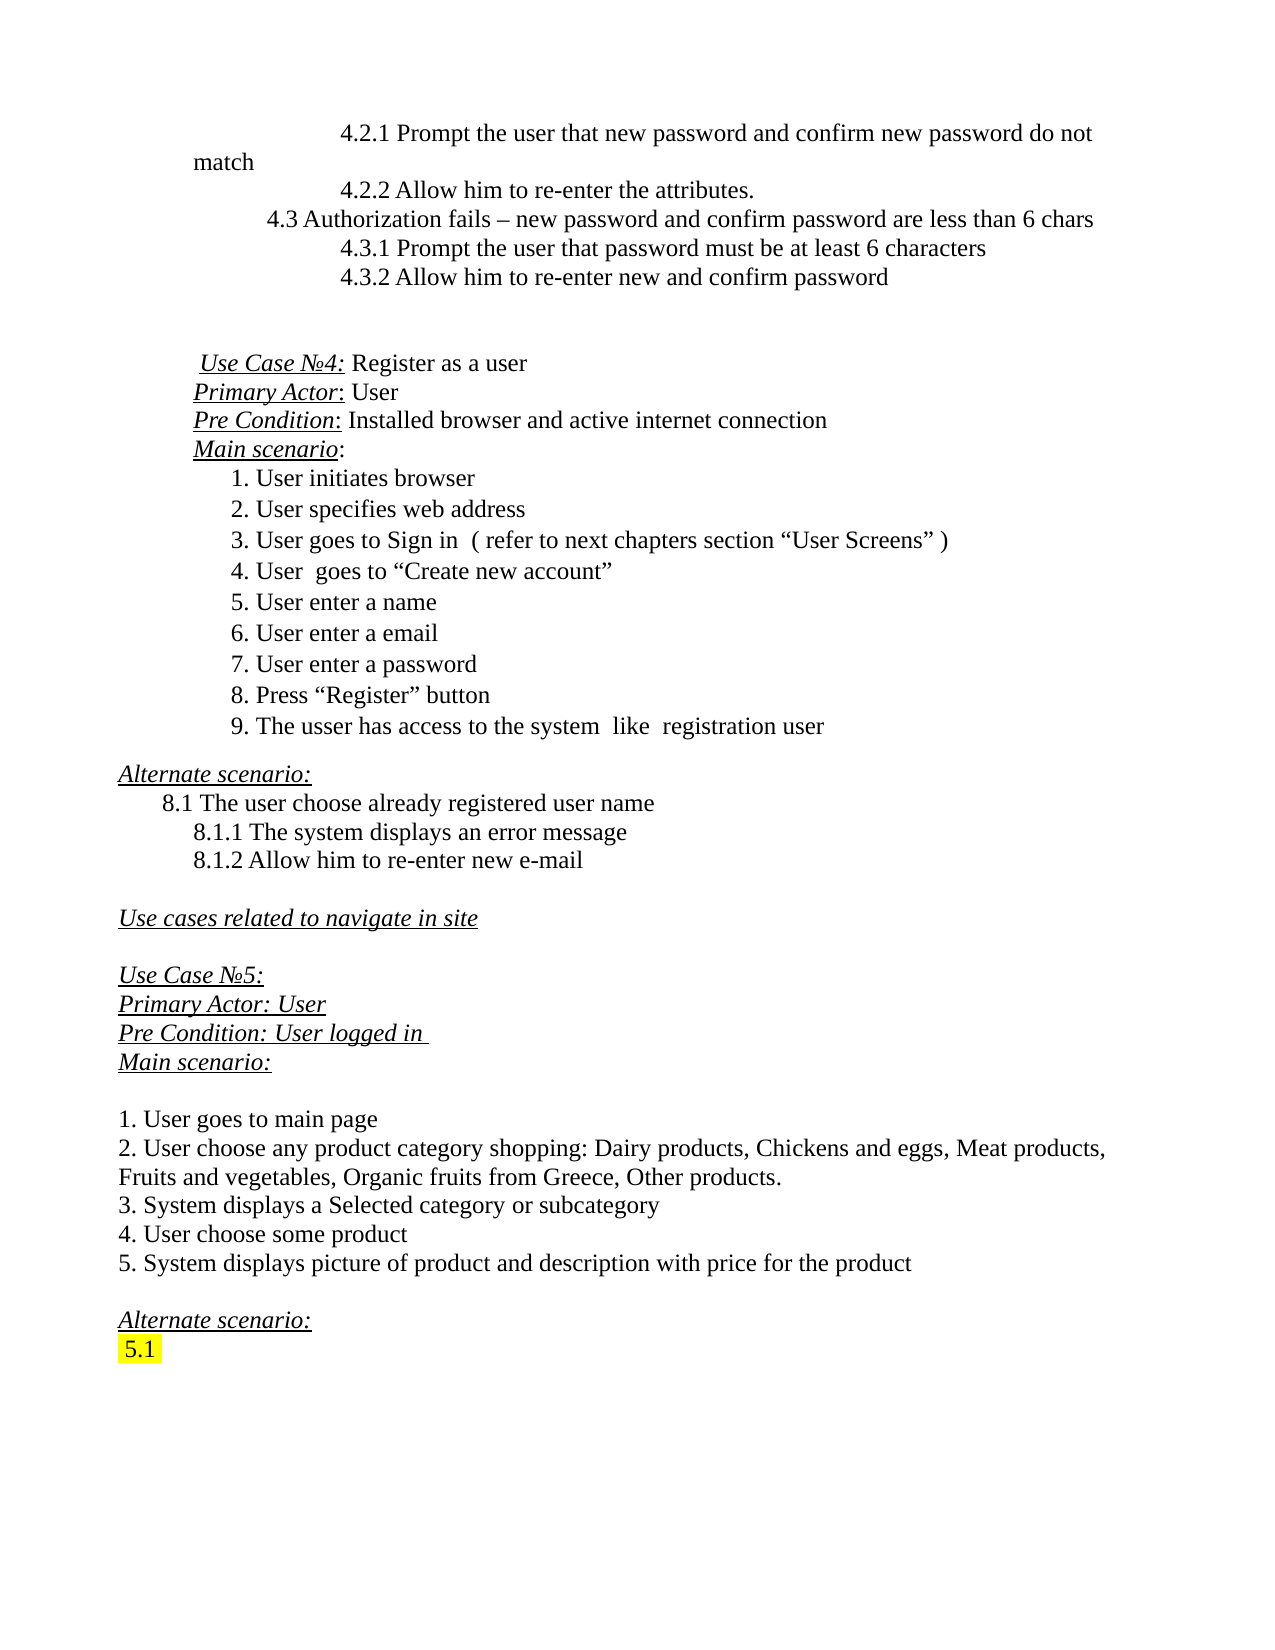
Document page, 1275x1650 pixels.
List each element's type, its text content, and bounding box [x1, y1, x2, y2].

text 4. User choose some product [118, 1219, 1157, 1248]
list 3. User goes to Sign in ( refer to next chapters section “User Screens” ) [193, 525, 1157, 554]
text 2. User choose any product category shopping: Dairy products, Chickens and eggs, Meat products, Fruits and vegetables, Organic fruits from Greece, Other products. [118, 1133, 1157, 1190]
text Alternate scenario: [118, 1305, 1157, 1334]
list 2. User specifies web address [193, 494, 1157, 523]
text 5.1 [118, 1334, 1157, 1363]
text 3. System displays а Selected category or subcategory [118, 1190, 1157, 1219]
text 5. System displays picture of product and description with price for the product [118, 1248, 1157, 1277]
list 7. User enter a password [193, 649, 1157, 678]
text Use cases related to navigate in site [118, 903, 1157, 932]
text 4.2.1 Prompt the user that new password and confirm new password do not match 4.2.2 Allow him to re-enter the attributes. 4.3 Authorization fails – new password and confirm password are less than 6 chars 4.3.1 Prompt the user that password must be at least 6 characters 4.3.2 Allow him to re-enter new and confirm password [193, 118, 1157, 291]
text 8.1.1 The system displays an error message [118, 817, 1157, 845]
text Primary Actor: User Pre Condition: User logged in Main scenario: [118, 989, 1157, 1075]
text 8.1.2 Allow him to re-enter new e-mail [118, 845, 1157, 874]
list 6. User enter a email [193, 618, 1157, 647]
text Use Case №4: Register as a user Primary Actor: User Pre Condition: Installed browser and active internet connection Main scenario: [193, 319, 1157, 463]
text 1. User goes to main page [118, 1104, 1157, 1133]
list 1. User initiates browser [193, 463, 1157, 492]
list 5. User enter a name [193, 587, 1157, 616]
text Alternate scenario: 8.1 The user choose already registered user name [118, 759, 1157, 817]
list 4. User goes to “Create new account” [193, 556, 1157, 585]
list 9. The usser has access to the system like registration user [193, 711, 1157, 740]
text Use Case №5: [118, 960, 1157, 989]
list 8. Press “Register” button [193, 680, 1157, 709]
